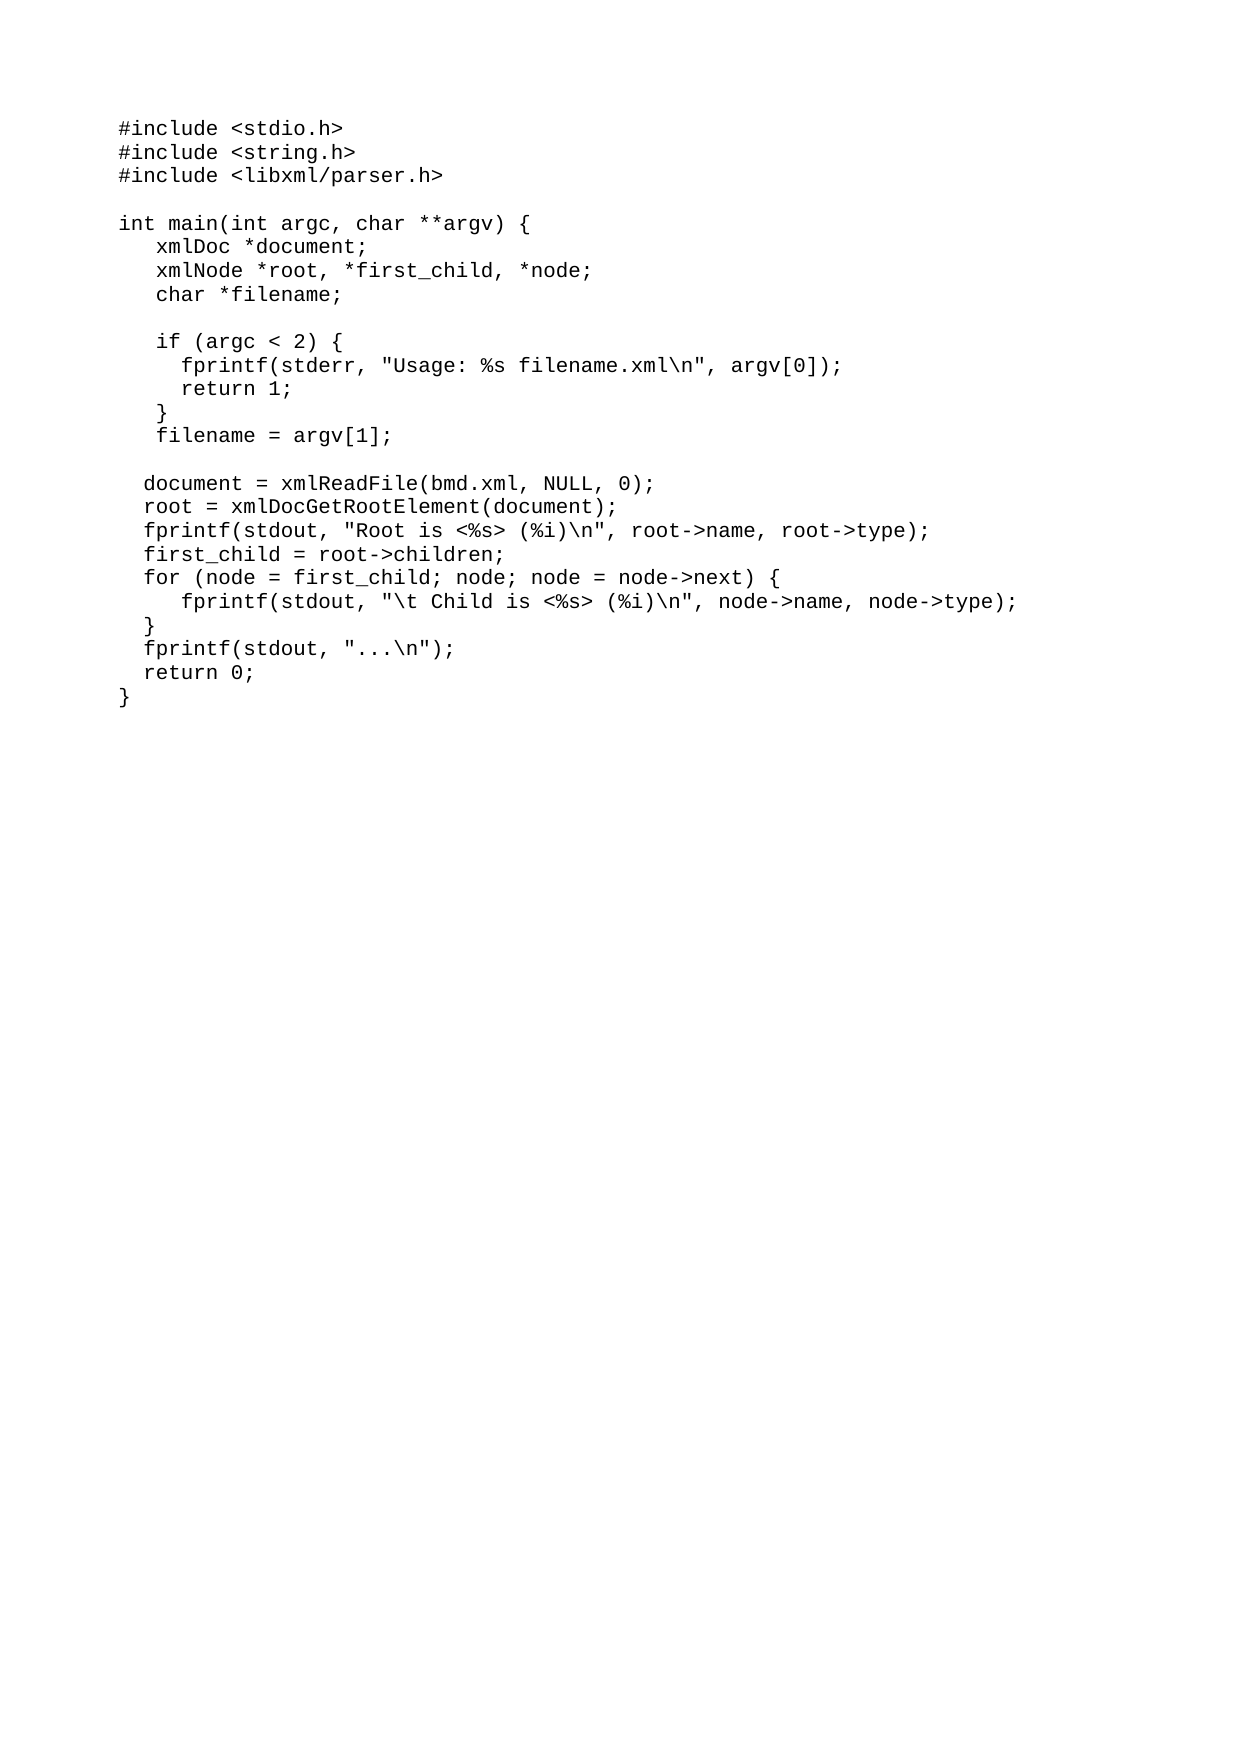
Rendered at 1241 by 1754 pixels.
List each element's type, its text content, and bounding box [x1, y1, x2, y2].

text #include <string.h> [118, 142, 1122, 165]
text fprintf(stderr, "Usage: %s filename.xml\n", argv[0]); [118, 354, 1122, 378]
text for (node = first_child; node; node = node->next) { [118, 567, 1122, 591]
text fprintf(stdout, "...\n"); [118, 638, 1122, 662]
text } [118, 615, 1122, 638]
text #include <libxml/parser.h> [118, 165, 1122, 189]
text } [118, 686, 1122, 709]
text int main(int argc, char **argv) { [118, 213, 1122, 236]
text fprintf(stdout, "\t Child is <%s> (%i)\n", node->name, node->type); [118, 591, 1122, 615]
text } [118, 402, 1122, 426]
text fprintf(stdout, "Root is <%s> (%i)\n", root->name, root->type); [118, 520, 1122, 544]
text root = xmlDocGetRootElement(document); [118, 496, 1122, 520]
text document = xmlReadFile(bmd.xml, NULL, 0); [118, 473, 1122, 496]
text char *filename; [118, 284, 1122, 307]
text return 1; [118, 378, 1122, 402]
text #include <stdio.h> [118, 118, 1122, 142]
text if (argc < 2) { [118, 331, 1122, 354]
text return 0; [118, 662, 1122, 686]
text xmlDoc *document; [118, 236, 1122, 260]
text first_child = root->children; [118, 544, 1122, 567]
text filename = argv[1]; [118, 426, 1122, 449]
text xmlNode *root, *first_child, *node; [118, 260, 1122, 284]
